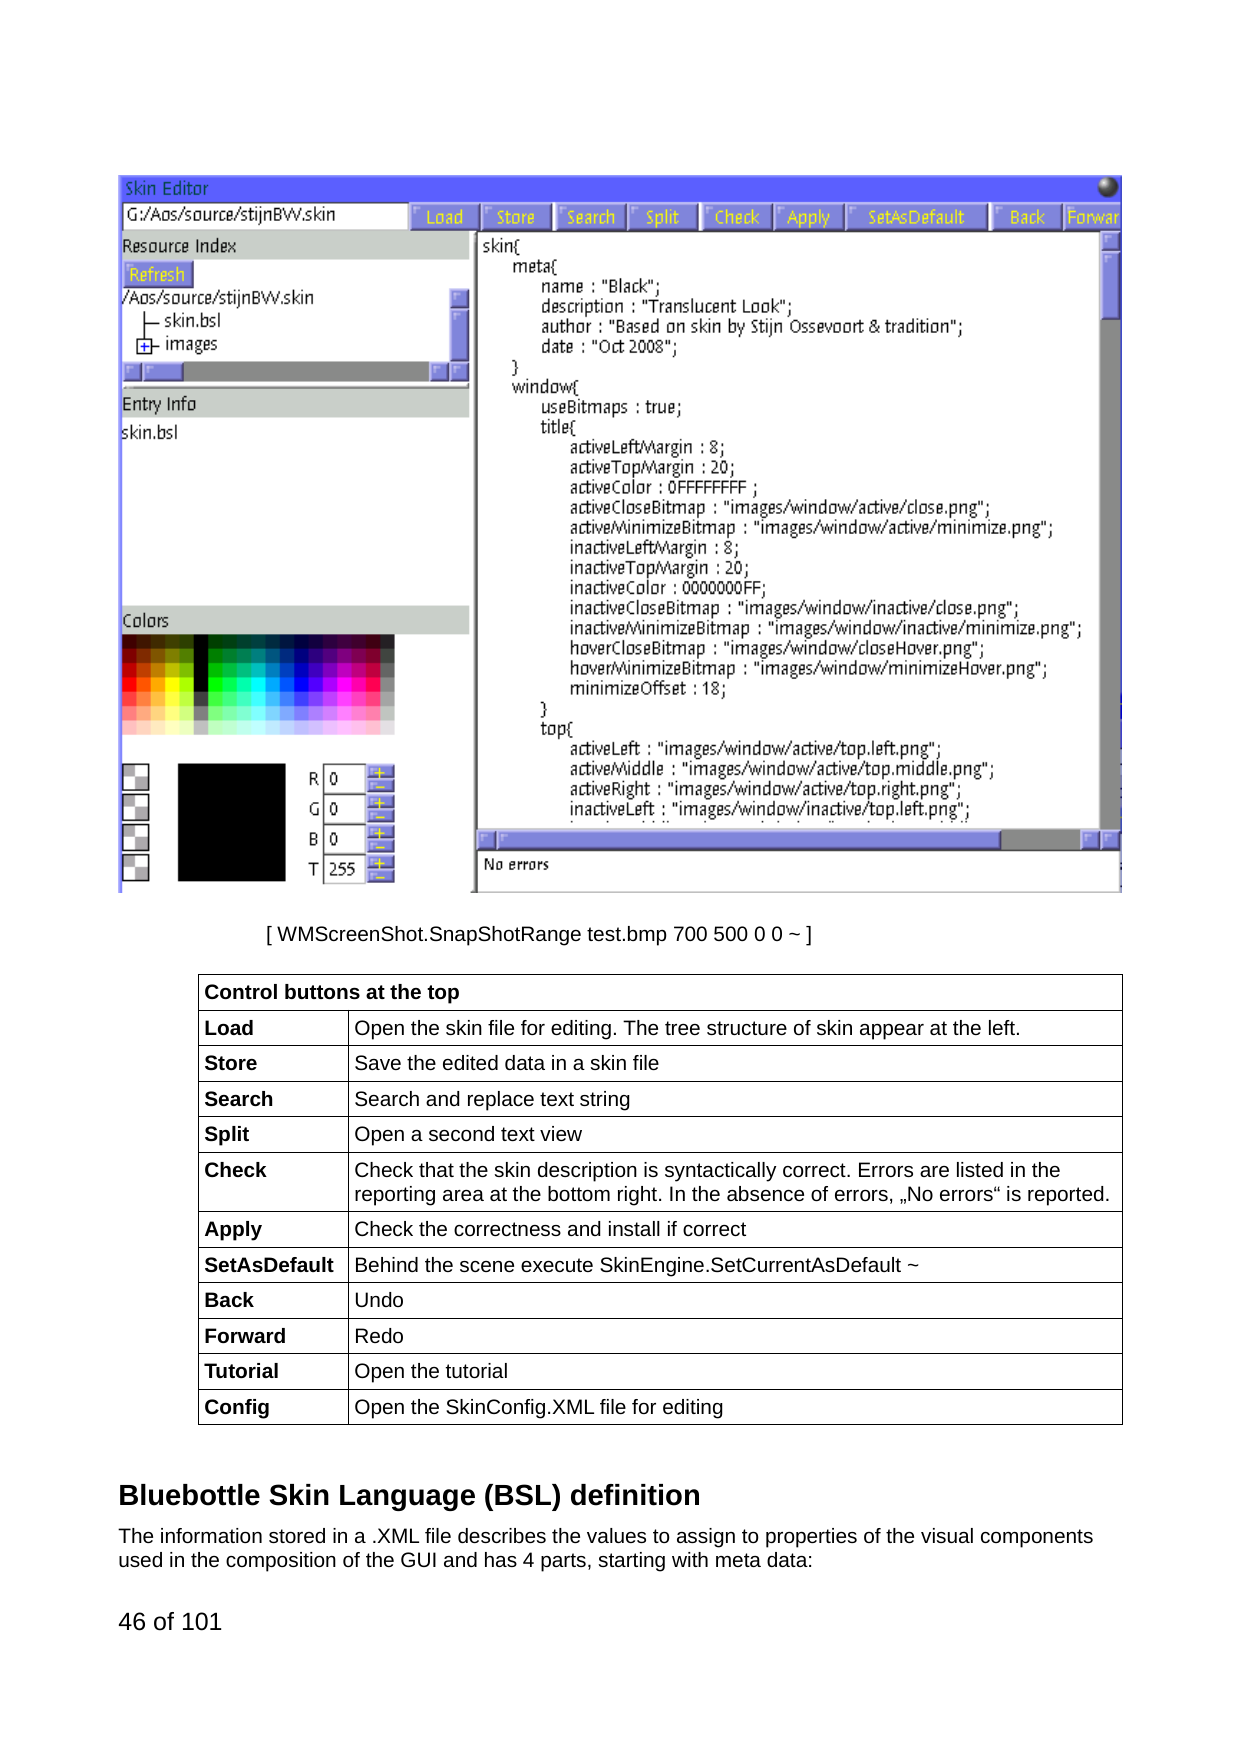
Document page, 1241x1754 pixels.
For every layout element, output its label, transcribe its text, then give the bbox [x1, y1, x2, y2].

table_cell Check that the skin description is syntactically correct. Errors are listed in the reporting area at the bottom right. In the absence of errors, „No errors“ is reported. [349, 1153, 1122, 1211]
table_cell Open a second text view [349, 1117, 1122, 1152]
table_cell Open the tutorial [349, 1354, 1122, 1389]
table_cell Redo [349, 1319, 1122, 1353]
table_cell Apply [199, 1212, 348, 1247]
table_cell Check the correctness and install if correct [349, 1212, 1122, 1247]
picture [118, 175, 1122, 893]
table_cell Forward [199, 1319, 348, 1353]
table_cell Split [199, 1117, 348, 1152]
table_cell Check [199, 1153, 348, 1211]
table_cell Search and replace text string [349, 1082, 1122, 1116]
table_cell Search [199, 1082, 348, 1116]
table_cell Open the SkinConfig.XML file for editing [349, 1390, 1122, 1424]
table_cell Store [199, 1046, 348, 1081]
table_cell Config [199, 1390, 348, 1424]
text [ WMScreenShot.SnapShotRange test.bmp 700 500 0 0 ~ ] [118, 921, 1122, 945]
table_cell SetAsDefault [199, 1248, 348, 1282]
table_cell Tutorial [199, 1354, 348, 1389]
subtitle Bluebottle Skin Language (BSL) definition [118, 1478, 1122, 1512]
table_cell Open the skin file for editing. The tree structure of skin appear at the left. [349, 1011, 1122, 1045]
table_cell Load [199, 1011, 348, 1045]
table_cell Behind the scene execute SkinEngine.SetCurrentAsDefault ~ [349, 1248, 1122, 1282]
table_cell Back [199, 1283, 348, 1318]
table_header Control buttons at the top [199, 975, 1122, 1009]
table_cell Save the edited data in a skin file [349, 1046, 1122, 1081]
table_cell Undo [349, 1283, 1122, 1318]
text The information stored in a .XML file describes the values to assign to properties of the visual components used in the composition of the GUI and has 4 parts, starting with meta data: [118, 1524, 1122, 1572]
